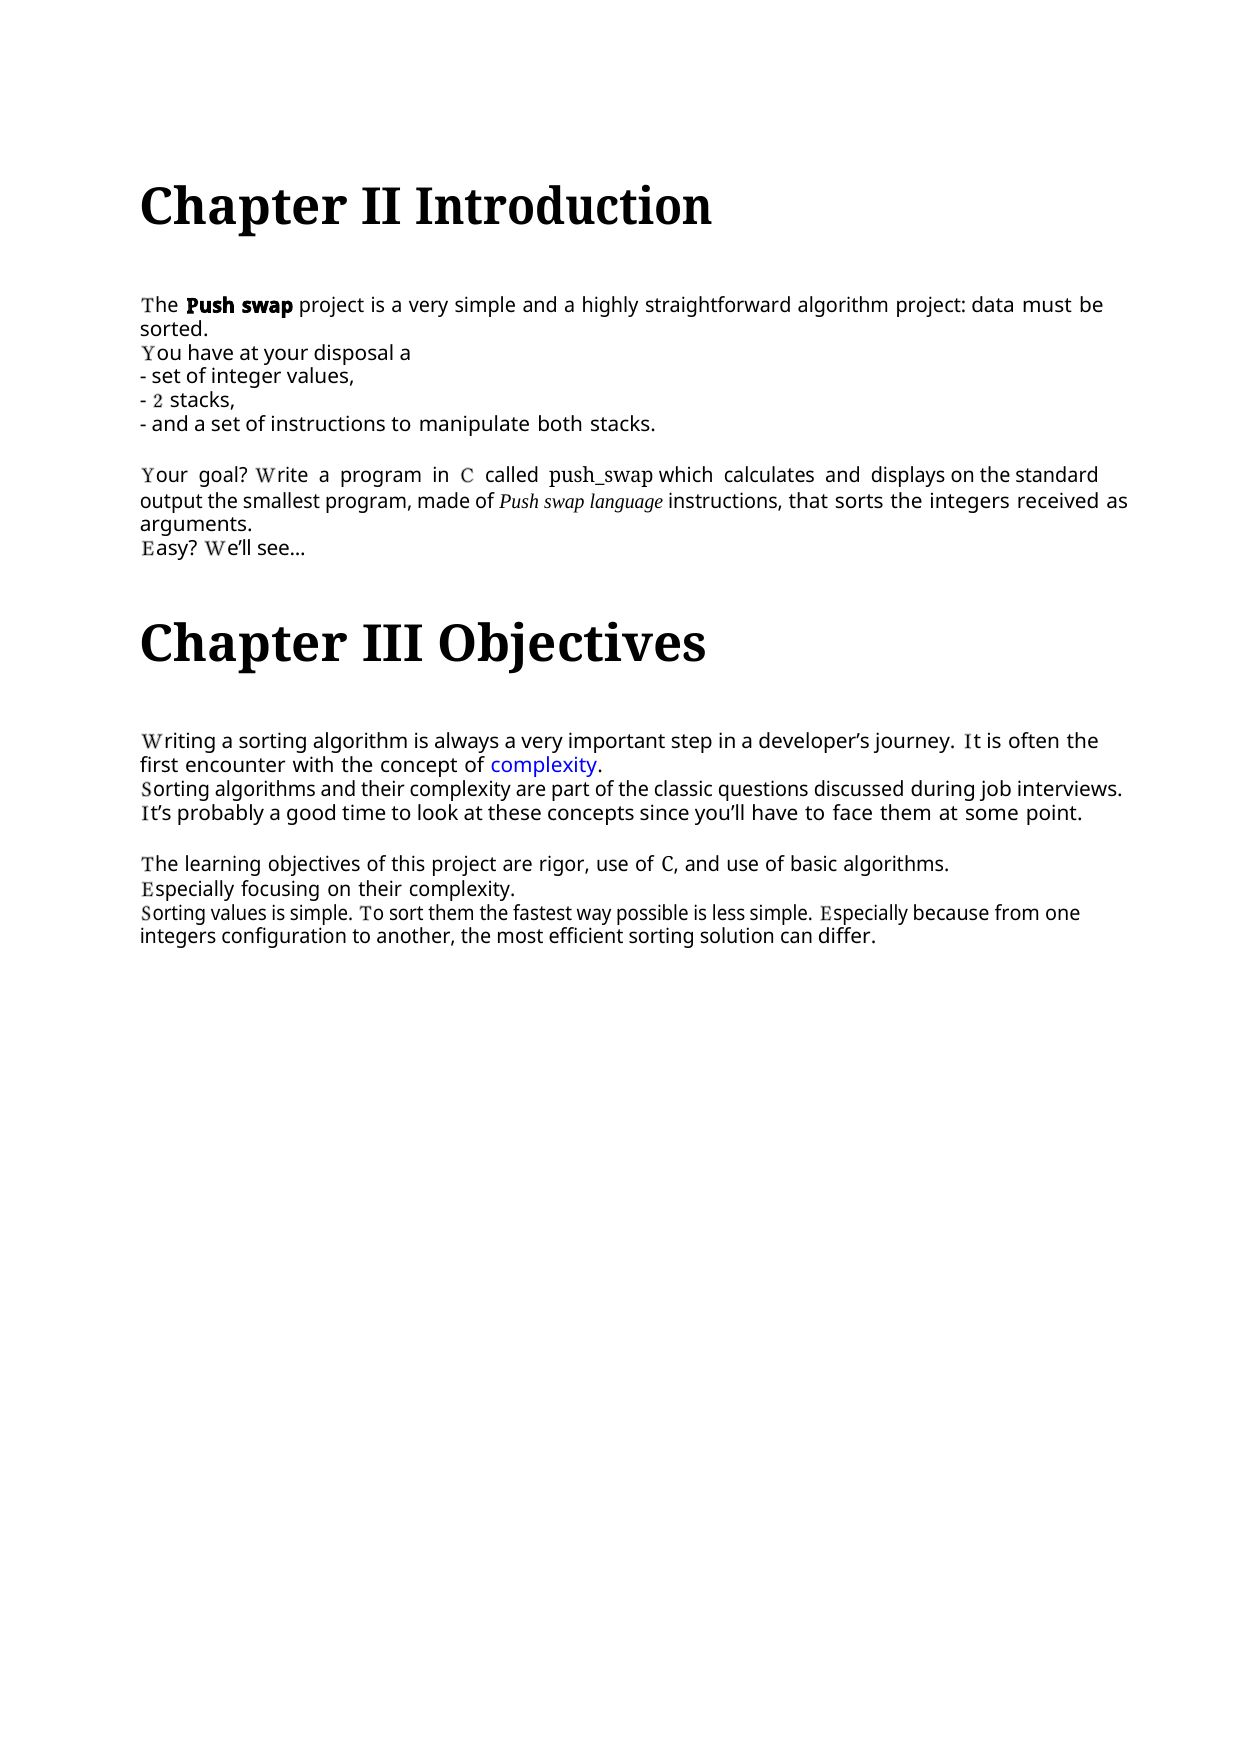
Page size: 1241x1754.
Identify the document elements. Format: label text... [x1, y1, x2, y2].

text Sorting algorithms and their complexity are part of the classic questions discussed during job interviews. It’s probably a good time to look at these concepts since you’ll have to face them at some point. [139, 778, 1138, 825]
text The Push swap project is a very simple and a highly straightforward algorithm project: data must be sorted. [139, 294, 1138, 341]
text - set of integer values, [139, 365, 1138, 389]
text Your goal? Write a program in C called push_swap which calculates and displays on the standard output the smallest program, made of Push swap language instructions, that sorts the integers received as arguments. [139, 460, 1138, 537]
subtitle Chapter III Objectives [139, 607, 1016, 676]
text The learning objectives of this project are rigor, use of C, and use of basic algorithms. [139, 849, 1138, 877]
subtitle Chapter II Introduction [139, 170, 1007, 240]
text Especially focusing on their complexity. [139, 877, 1138, 901]
text You have at your disposal a [139, 341, 1138, 365]
text - 2 stacks, [139, 389, 1138, 413]
text Sorting values is simple. To sort them the fastest way possible is less simple. Especially because from one integers configuration to another, the most efficient sorting solution can differ. [139, 901, 1138, 949]
text Easy? We’ll see... [139, 537, 1138, 561]
text - and a set of instructions to manipulate both stacks. [139, 413, 1138, 436]
text Writing a sorting algorithm is always a very important step in a developer’s journey. It is often the first encounter with the concept of complexity. [139, 730, 1138, 778]
